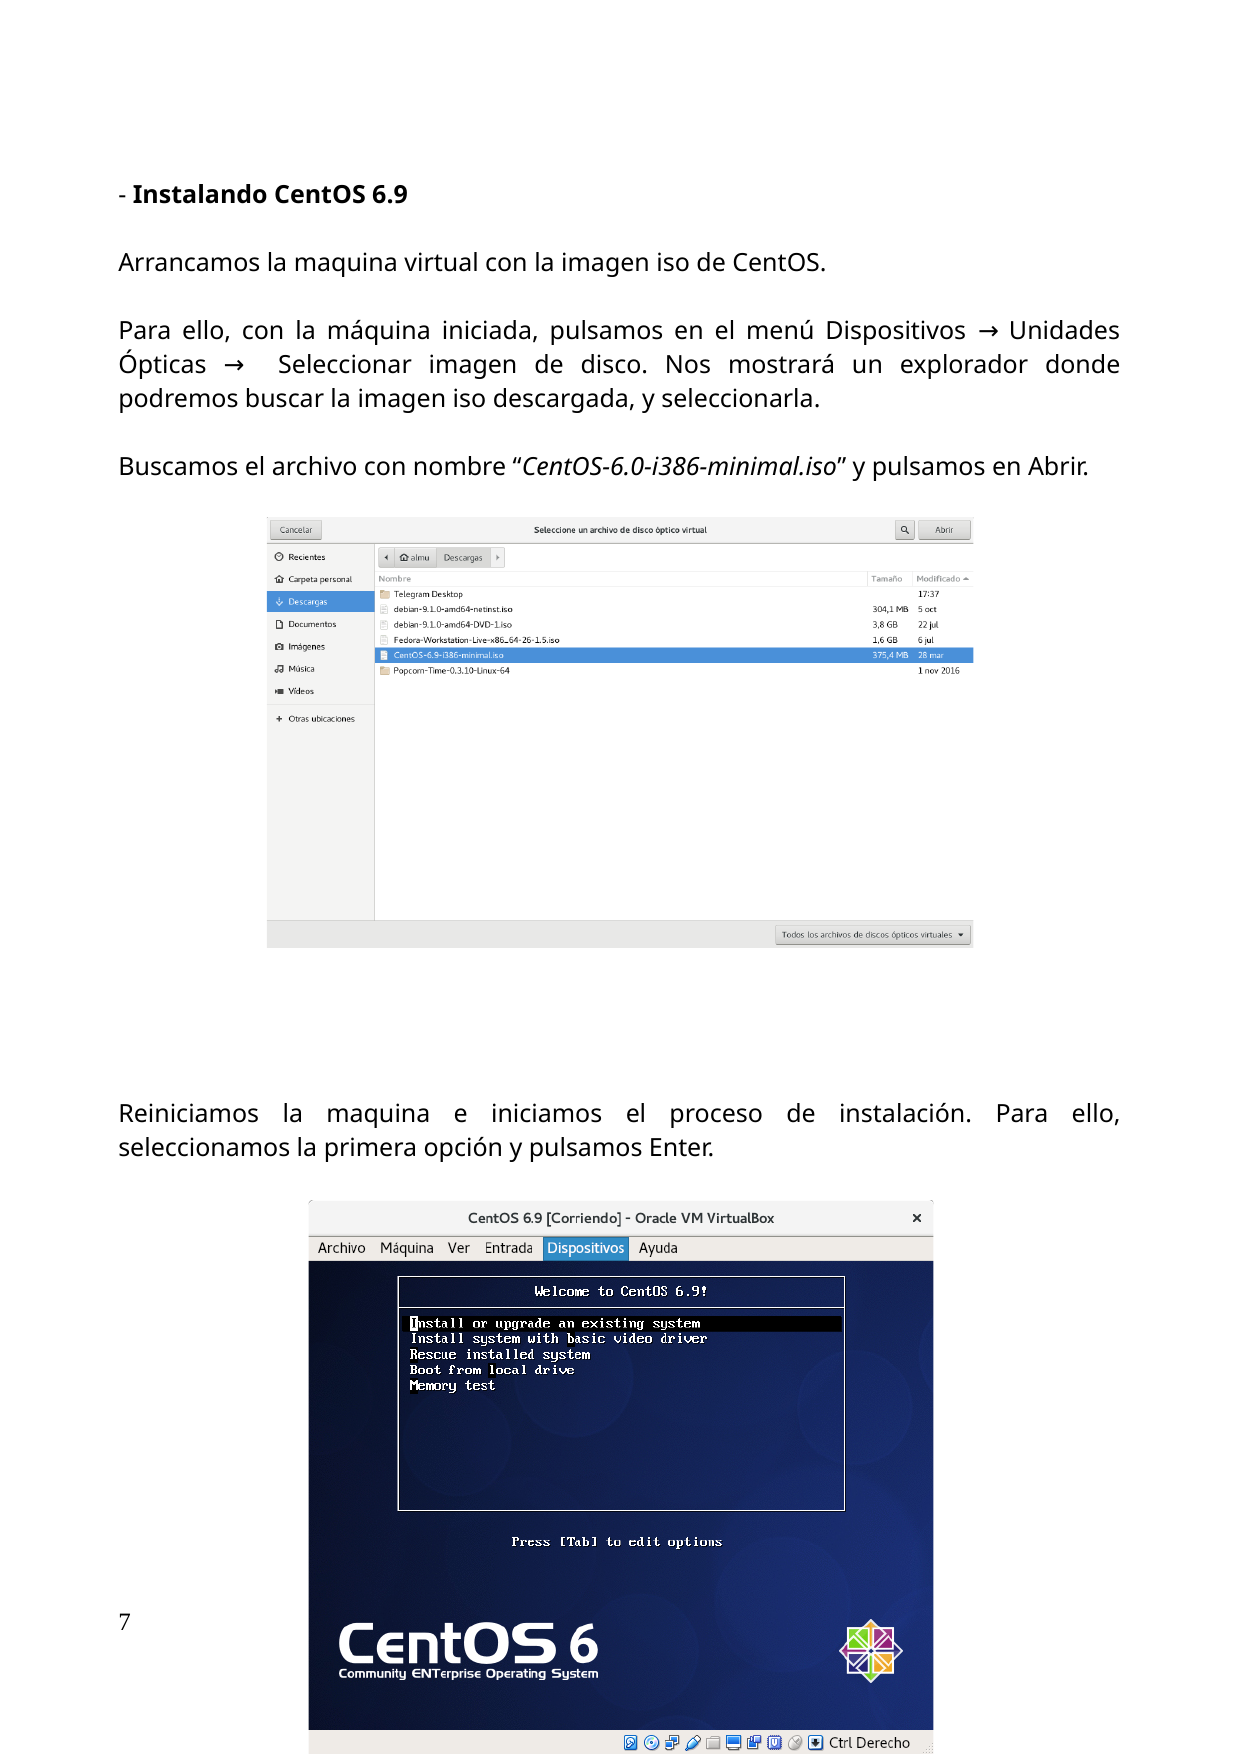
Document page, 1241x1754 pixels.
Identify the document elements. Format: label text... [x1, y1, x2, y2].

picture [266, 517, 974, 948]
text Para ello, con la máquina iniciada, pulsamos en el menú Dispositivos → Unidades Ópticas → Seleccionar imagen de disco. Nos mostrará un explorador donde podremos buscar la imagen iso descargada, y seleccionarla. [118, 278, 1122, 415]
text Buscamos el archivo con nombre “CentOS-6.0-i386-minimal.iso” y pulsamos en Abrir. [118, 449, 1122, 483]
text Reiniciamos la maquina e iniciamos el proceso de instalación. Para ello, seleccionamos la primera opción y pulsamos Enter. [118, 1096, 1122, 1164]
text Arrancamos la maquina virtual con la imagen iso de CentOS. [118, 244, 1122, 278]
text - Instalando CentOS 6.9 [118, 176, 1122, 210]
picture [308, 1200, 934, 1754]
